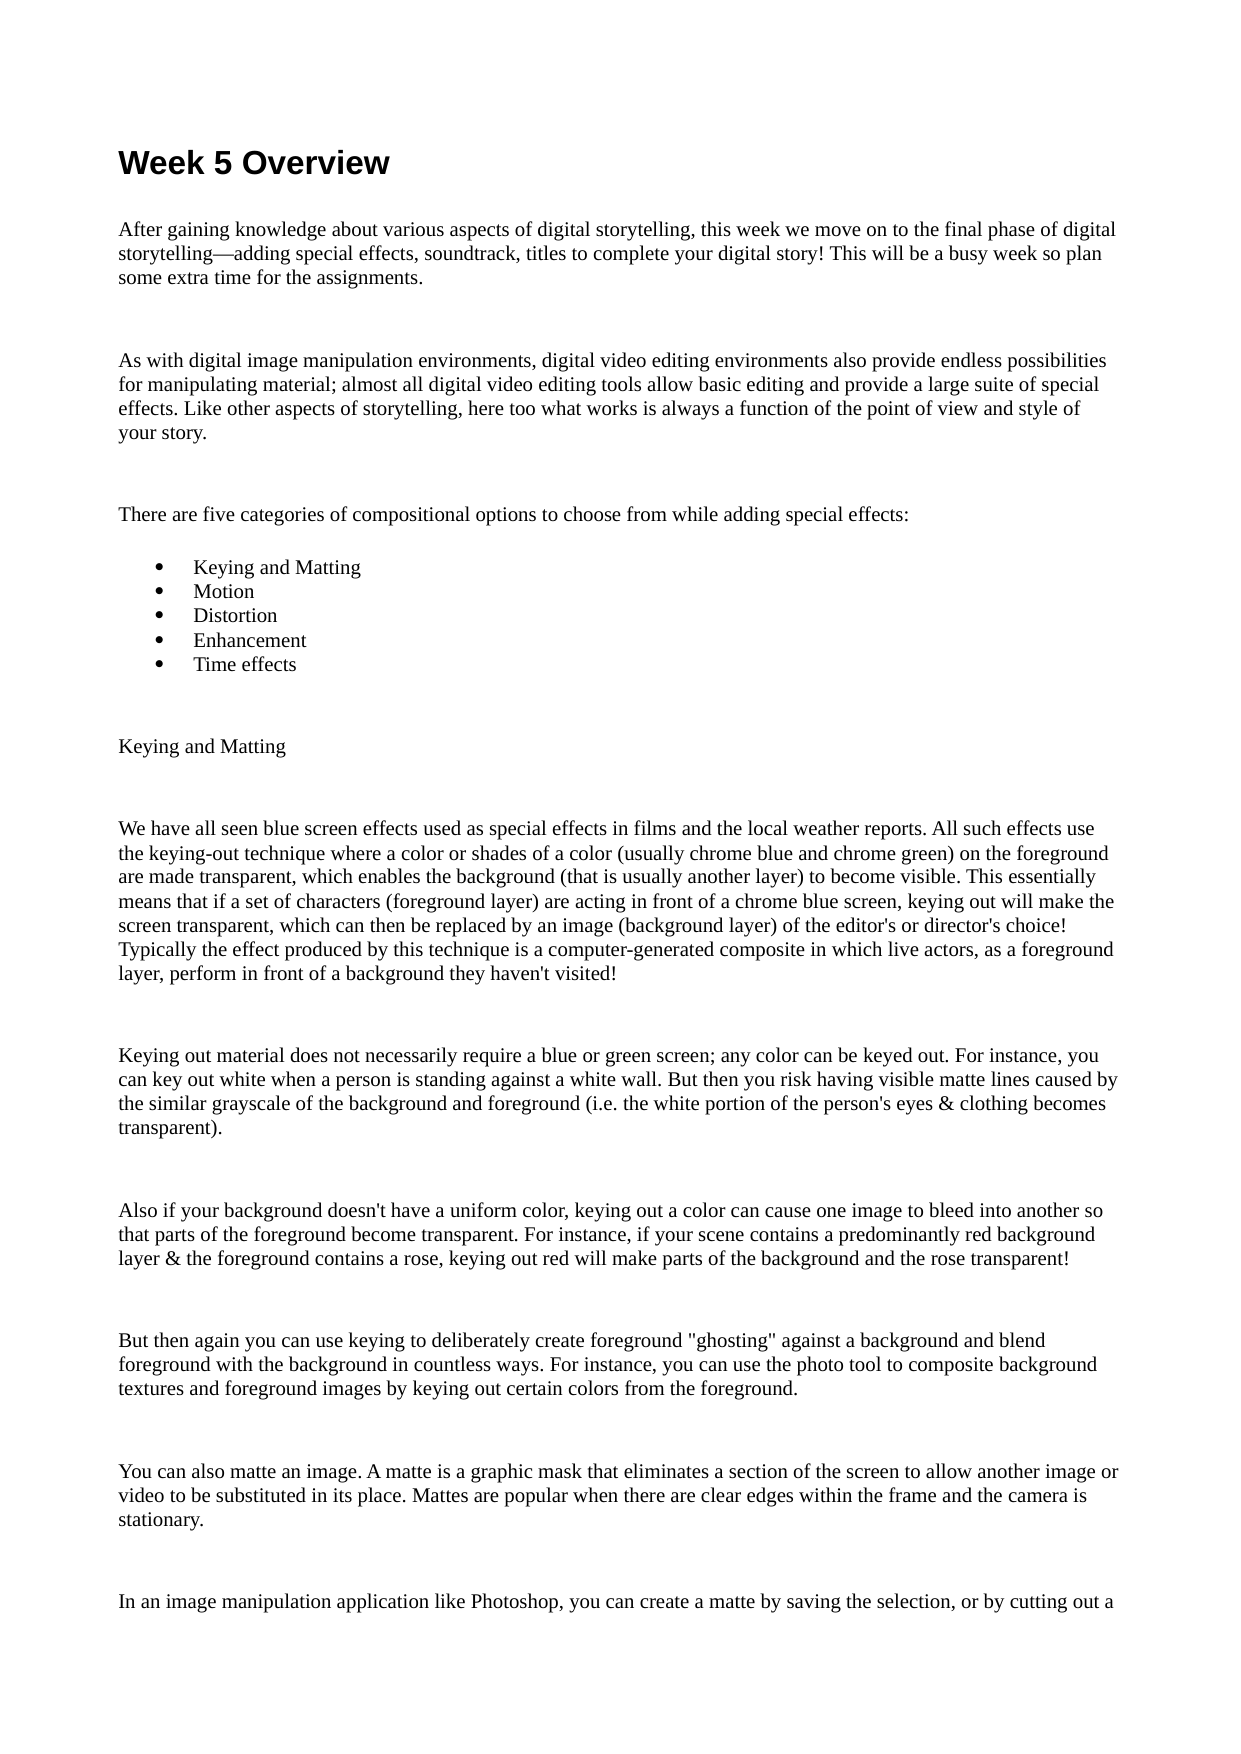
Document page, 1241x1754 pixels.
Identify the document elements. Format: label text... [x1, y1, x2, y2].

text As with digital image manipulation environments, digital video editing environments also provide endless possibilities for manipulating material; almost all digital video editing tools allow basic editing and provide a large suite of special effects. Like other aspects of storytelling, here too what works is always a function of the point of view and style of your story. [118, 347, 1122, 444]
title Keying and Matting [118, 734, 1122, 758]
text In an image manipulation application like Photoshop, you can create a matte by saving the selection, or by cutting out a [118, 1589, 1122, 1613]
list Enhancement [156, 627, 1122, 652]
list Motion [156, 579, 1122, 603]
text Also if your background doesn't have a uniform color, keying out a color can cause one image to bleed into another so that parts of the foreground become transparent. For instance, if your scene contains a predominantly red background layer & the foreground contains a rose, keying out red will make parts of the background and the rose transparent! [118, 1198, 1122, 1270]
text Keying out material does not necessarily require a blue or green screen; any color can be keyed out. For instance, you can key out white when a person is standing against a white wall. But then you risk having visible matte lines caused by the similar grayscale of the background and foreground (i.e. the white portion of the person's eyes & clothing becomes transparent). [118, 1043, 1122, 1139]
text There are five categories of compositional options to choose from while adding special effects: [118, 502, 1122, 526]
text But then again you can use keying to deliberately create foreground "ghosting" against a background and blend foreground with the background in countless ways. For instance, you can use the photo tool to composite background textures and foreground images by keying out certain colors from the foreground. [118, 1328, 1122, 1400]
subtitle Week 5 Overview [118, 143, 1122, 182]
text After gaining knowledge about various aspects of digital storytelling, this week we move on to the final phase of digital storytelling—adding special effects, soundtrack, titles to complete your digital story! This will be a busy week so plan some extra time for the assignments. [118, 217, 1122, 289]
text You can also matte an image. A matte is a graphic mask that eliminates a section of the screen to allow another image or video to be substituted in its place. Mattes are popular when there are clear edges within the frame and the camera is stationary. [118, 1459, 1122, 1531]
list Distortion [156, 603, 1122, 627]
text We have all seen blue screen effects used as special effects in films and the local weather reports. All such effects use the keying-out technique where a color or shades of a color (usually chrome blue and chrome green) on the foreground are made transparent, which enables the background (that is usually another layer) to become visible. This essentially means that if a set of characters (foreground layer) are acting in front of a chrome blue screen, keying out will make the screen transparent, which can then be replaced by an image (background layer) of the editor's or director's choice! Typically the effect produced by this technique is a computer-generated composite in which live actors, as a foreground layer, perform in front of a background they haven't visited! [118, 816, 1122, 985]
list Time effects [156, 652, 1122, 676]
list Keying and Matting [156, 555, 1122, 579]
